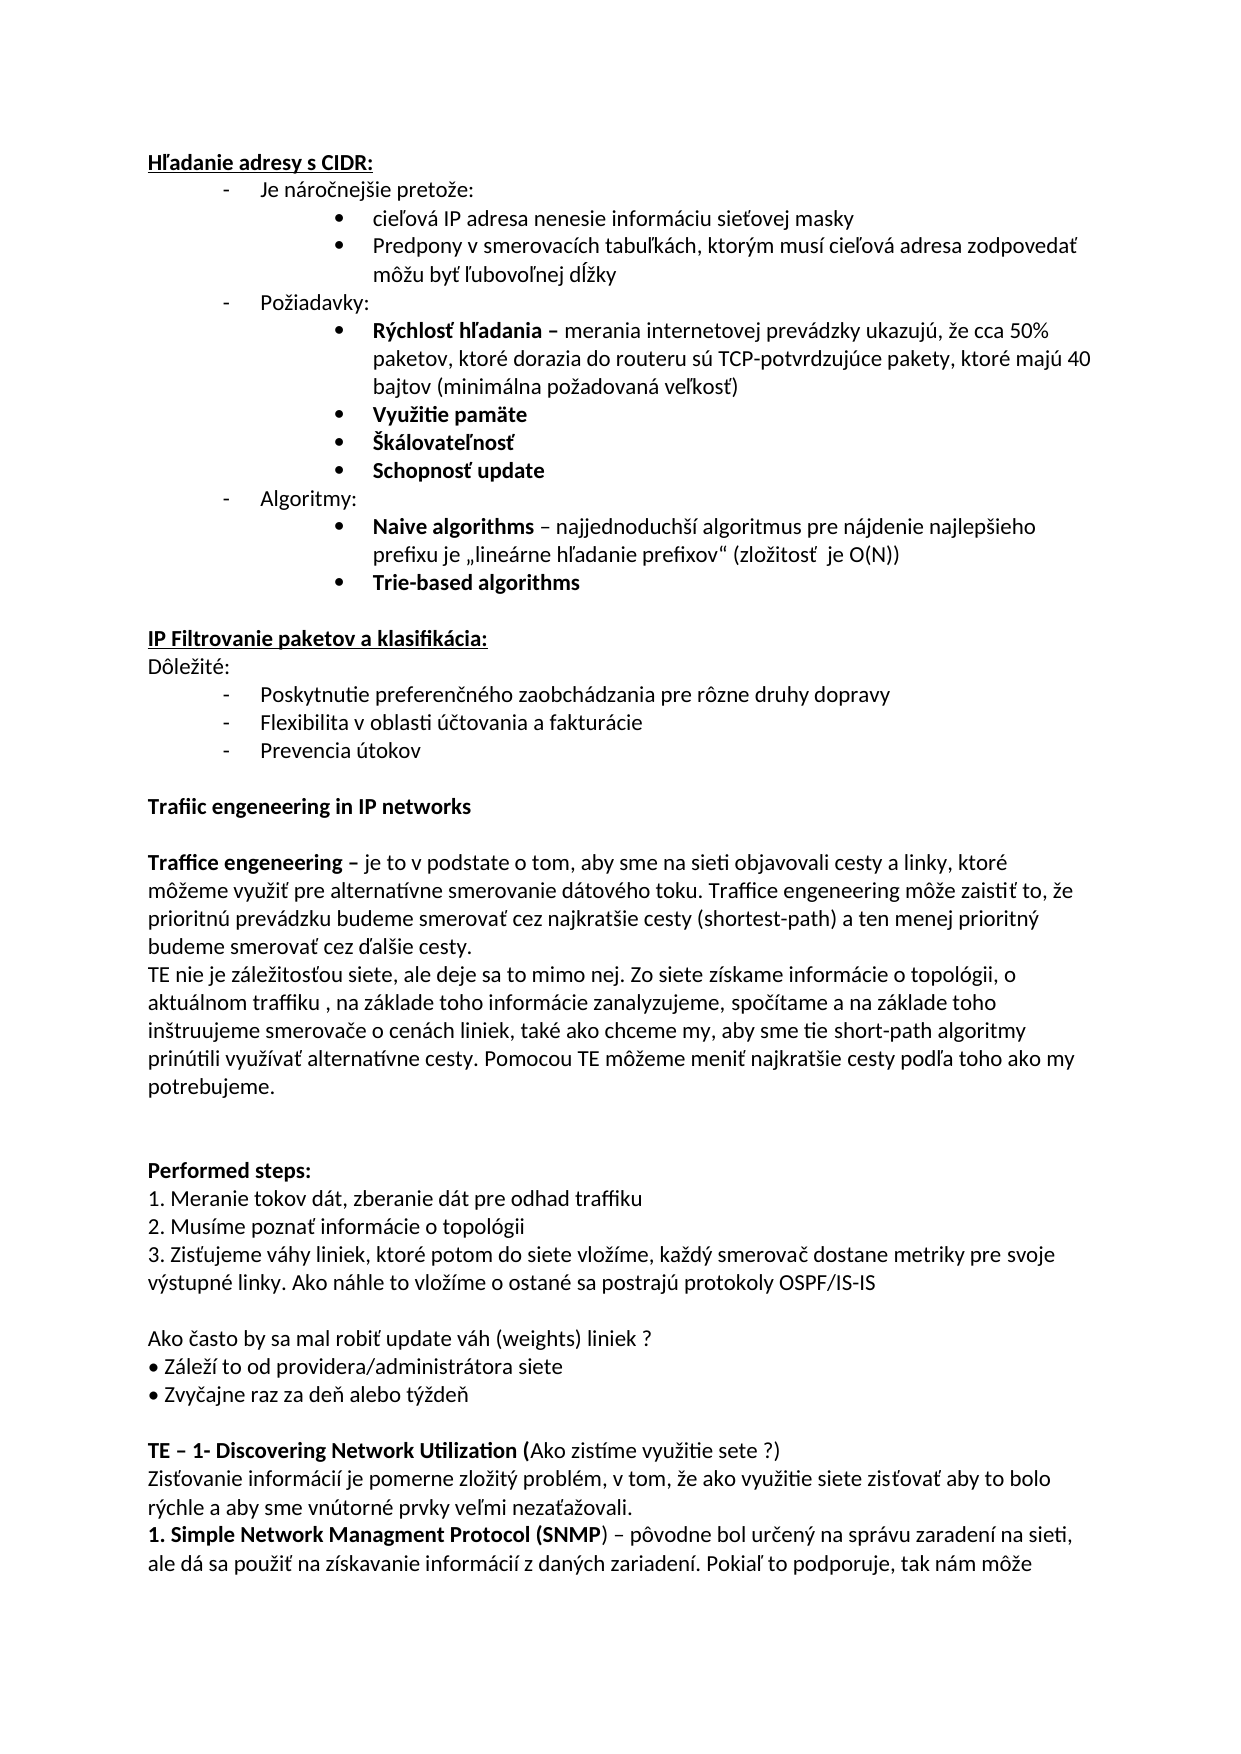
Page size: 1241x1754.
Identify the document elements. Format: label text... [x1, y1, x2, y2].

list cieľová IP adresa nenesie informáciu sieťovej masky [335, 204, 1093, 232]
list Trie-based algorithms [335, 568, 1093, 596]
list Prevencia útokov [223, 736, 1093, 764]
text rýchle a aby sme vnútorné prvky veľmi nezaťažovali. [148, 1493, 1093, 1521]
text Traffice engeneering – je to v podstate o tom, aby sme na sieti objavovali cesty a linky, ktoré [148, 848, 1093, 876]
list Je náročnejšie pretože: [223, 176, 1093, 204]
text Zisťovanie informácií je pomerne zložitý problém, v tom, že ako využitie siete zisťovať aby to bolo [148, 1464, 1093, 1493]
text 1. Simple Network Managment Protocol (SNMP) – pôvodne bol určený na správu zaradení na sieti, ale dá sa použiť na získavanie informácií z daných zariadení. Pokiaľ to podporuje, tak nám môže [148, 1521, 1093, 1577]
list Naive algorithms – najjednoduchší algoritmus pre nájdenie najlepšieho prefixu je „lineárne hľadanie prefixov“ (zložitosť je O(N)) [335, 512, 1093, 568]
text IP Filtrovanie paketov a klasifikácia: [148, 624, 1093, 652]
list Požiadavky: [223, 288, 1093, 316]
list Škálovateľnosť [335, 428, 1093, 456]
text 2. Musíme poznať informácie o topológii [148, 1212, 1093, 1240]
text môžeme využiť pre alternatívne smerovanie dátového toku. Traffice engeneering môže zaistiť to, že prioritnú prevádzku budeme smerovať cez najkratšie cesty (shortest-path) a ten menej prioritný budeme smerovať cez ďalšie cesty. [148, 876, 1093, 960]
list Využitie pamäte [335, 400, 1093, 428]
list Poskytnutie preferenčného zaobchádzania pre rôzne druhy dopravy [223, 680, 1093, 708]
list Flexibilita v oblasti účtovania a fakturácie [223, 708, 1093, 736]
text Ako často by sa mal robiť update váh (weights) liniek ? [148, 1324, 1093, 1352]
list Schopnosť update [335, 456, 1093, 484]
text 1. Meranie tokov dát, zberanie dát pre odhad traffiku [148, 1184, 1093, 1212]
text • Zvyčajne raz za deň alebo týždeň [148, 1381, 1093, 1408]
text Dôležité: [148, 652, 1093, 680]
list Predpony v smerovacích tabuľkách, ktorým musí cieľová adresa zodpovedať môžu byť ľubovoľnej dĺžky [335, 232, 1093, 288]
text 3. Zisťujeme váhy liniek, ktoré potom do siete vložíme, každý smerovač dostane metriky pre svoje výstupné linky. Ako náhle to vložíme o ostané sa postrajú protokoly OSPF/IS-IS [148, 1240, 1093, 1296]
text TE – 1- Discovering Network Utilization (Ako zistíme využitie sete ?) [148, 1437, 1093, 1464]
list Rýchlosť hľadania – merania internetovej prevádzky ukazujú, že cca 50% paketov, ktoré dorazia do routeru sú TCP-potvrdzujúce pakety, ktoré majú 40 bajtov (minimálna požadovaná veľkosť) [335, 316, 1093, 400]
text Hľadanie adresy s CIDR: [148, 148, 1093, 176]
text TE nie je záležitosťou siete, ale deje sa to mimo nej. Zo siete získame informácie o topológii, o aktuálnom traffiku , na základe toho informácie zanalyzujeme, spočítame a na základe toho inštruujeme smerovače o cenách liniek, také ako chceme my, aby sme tie short-path algoritmy prinútili využívať alternatívne cesty. Pomocou TE môžeme meniť najkratšie cesty podľa toho ako my potrebujeme. [148, 960, 1093, 1100]
list Algoritmy: [223, 484, 1093, 512]
text Trafiic engeneering in IP networks [148, 792, 1093, 820]
text Performed steps: [148, 1156, 1093, 1184]
text • Záleží to od providera/administrátora siete [148, 1352, 1093, 1381]
